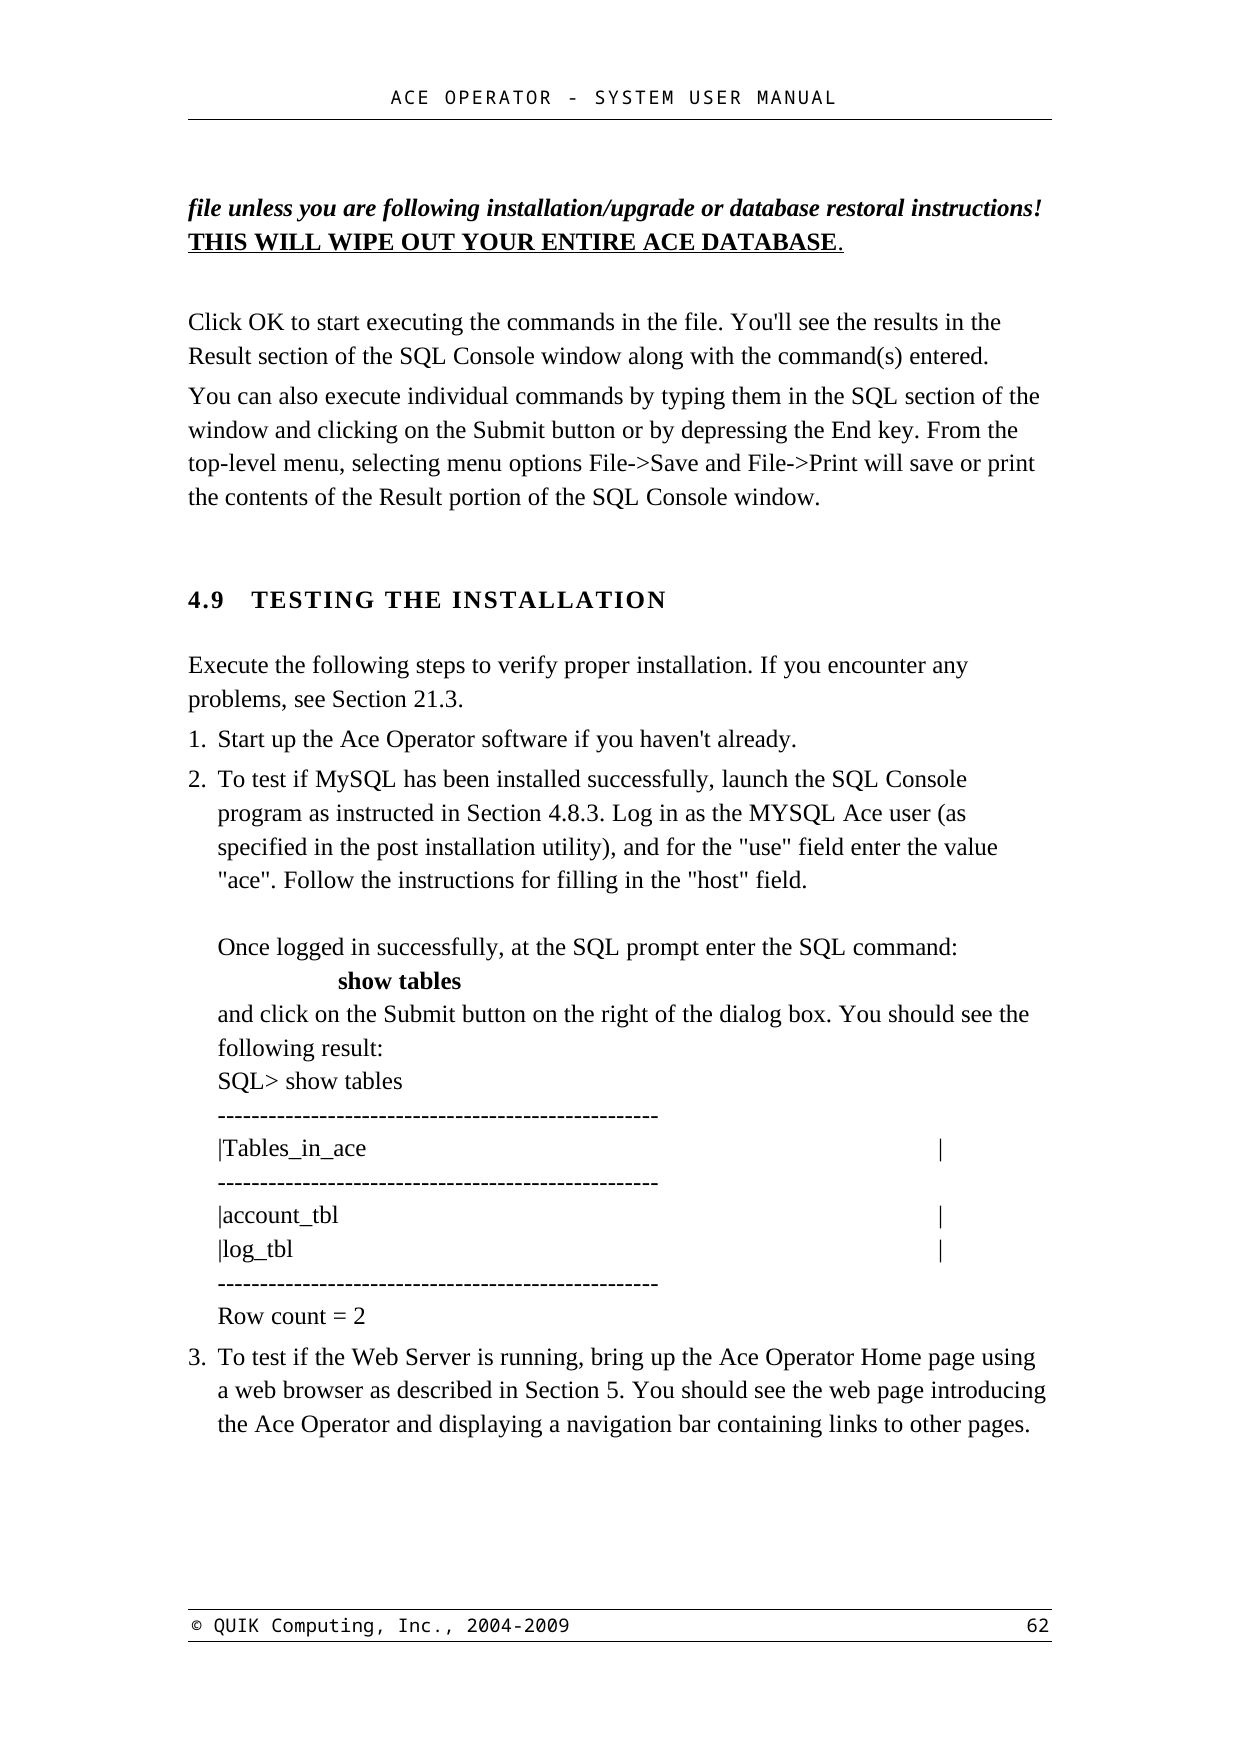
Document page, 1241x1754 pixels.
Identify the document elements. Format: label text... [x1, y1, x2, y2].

list Start up the Ace Operator software if you haven't already. [188, 725, 1052, 753]
subtitle Testing the Installation [188, 586, 1052, 614]
list To test if MySQL has been installed successfully, launch the SQL Console program as instructed in Section 4.8.3. Log in as the MYSQL Ace user (as specified in the post installation utility), and for the "use" field enter the value "ace". Follow the instructions for filling in the "host" field. Once logged in successfully, at the SQL prompt enter the SQL command: show tables and click on the Submit button on the right of the dialog box. You should see the following result: SQL> show tables ---------------------------------------------------- |Tables_in_ace | ---------------------------------------------------- |account_tbl | |log_tbl | ---------------------------------------------------- Row count = 2 [188, 765, 1052, 1330]
text file unless you are following installation/upgrade or database restoral instructions! THIS WILL WIPE OUT YOUR ENTIRE ACE DATABASE. [188, 194, 1052, 255]
text Execute the following steps to verify proper installation. If you encounter any problems, see Section 21.3. [188, 651, 1052, 713]
text Click OK to start executing the commands in the file. You'll see the results in the Result section of the SQL Console window along with the command(s) entered. [188, 308, 1052, 370]
text You can also execute individual commands by typing them in the SQL section of the window and clicking on the Submit button or by depressing the End key. From the top-level menu, selecting menu options File->Save and File->Print will save or print the contents of the Result portion of the SQL Console window. [188, 382, 1052, 511]
list To test if the Web Server is running, bring up the Ace Operator Home page using a web browser as described in Section 5. You should see the web page introducing the Ace Operator and displaying a navigation bar containing links to other pages. [188, 1342, 1052, 1438]
